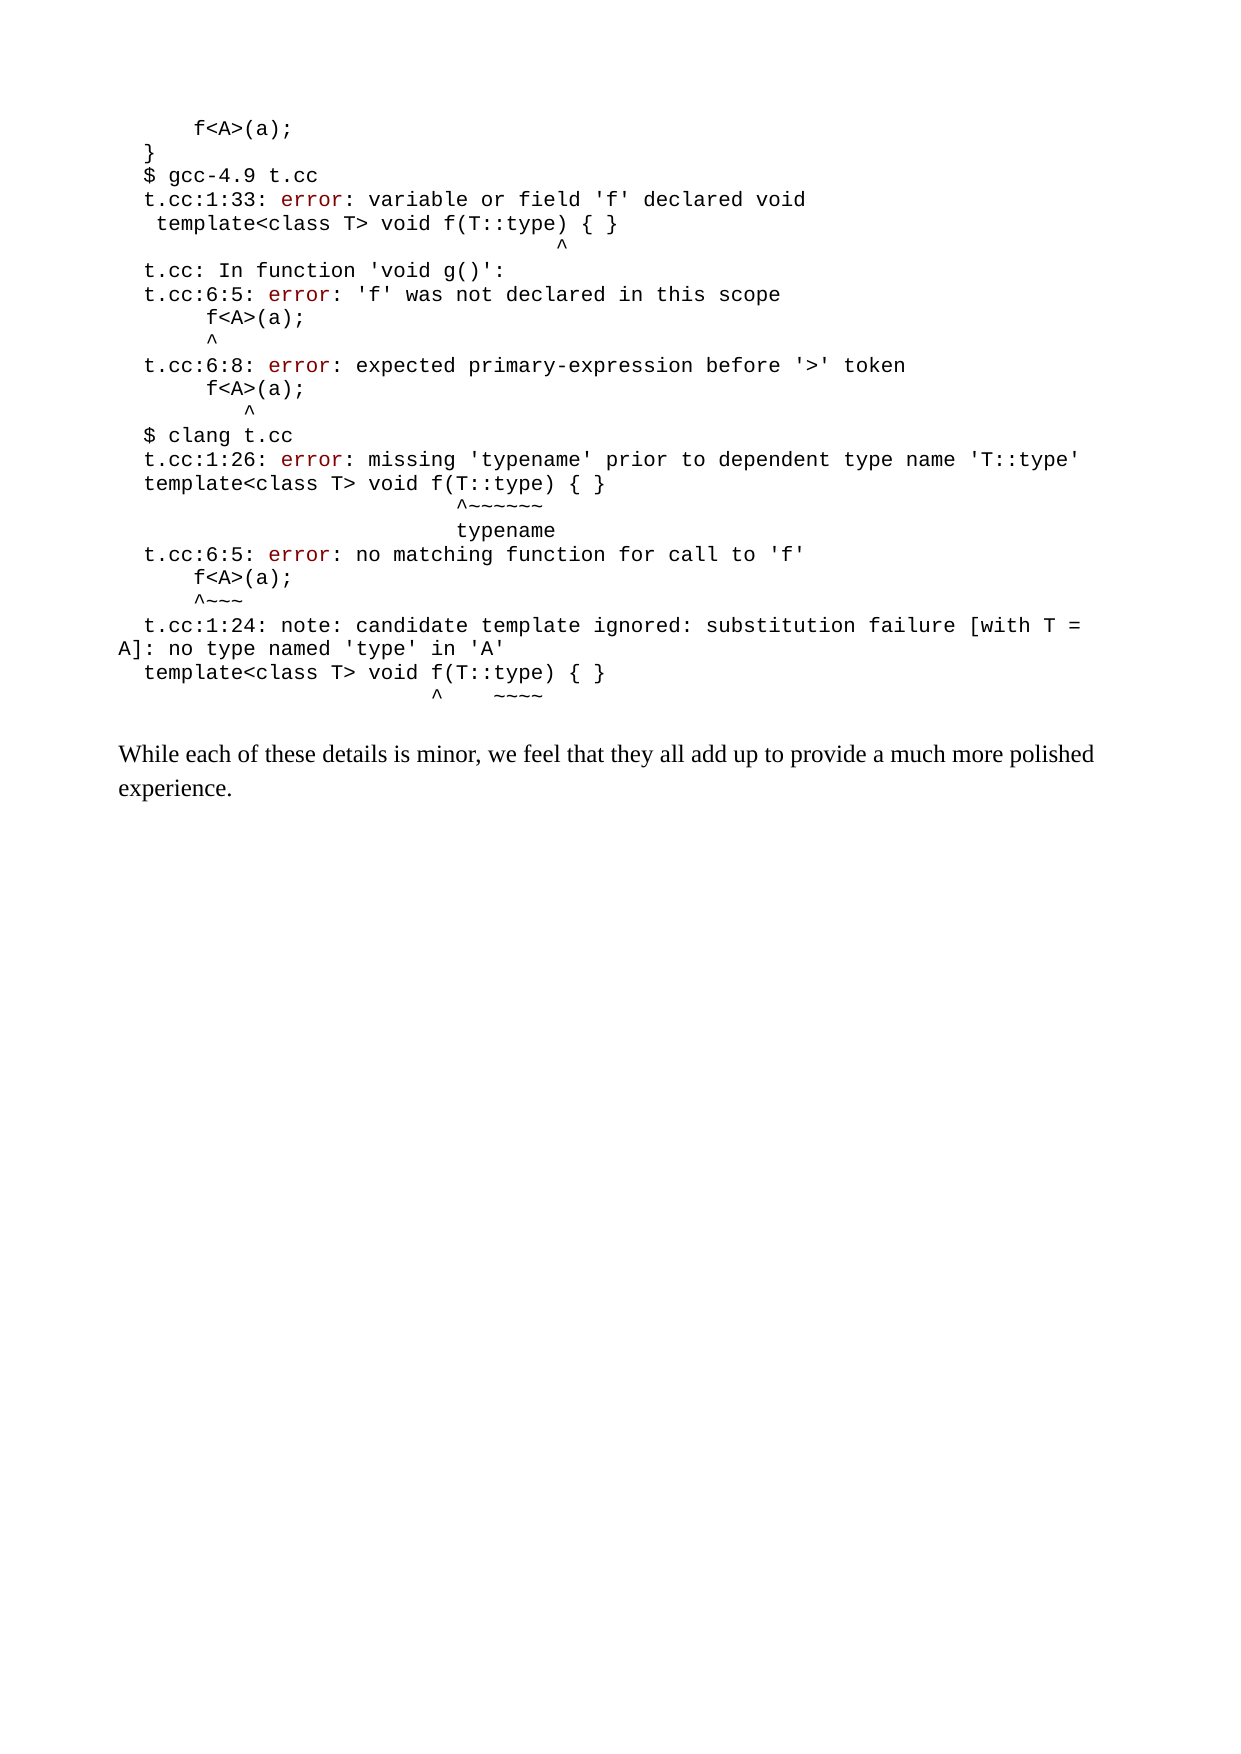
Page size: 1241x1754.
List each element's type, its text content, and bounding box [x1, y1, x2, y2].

text ^ [118, 402, 1122, 426]
text } [118, 142, 1122, 165]
text f<A>(a); [118, 567, 1122, 591]
text ^ [118, 331, 1122, 354]
text t.cc: In function 'void g()': [118, 260, 1122, 284]
text template<class T> void f(T::type) { } [118, 213, 1122, 236]
text ^~~~ [118, 591, 1122, 615]
text template<class T> void f(T::type) { } [118, 662, 1122, 686]
text While each of these details is minor, we feel that they all add up to provide a much more polished experience. [118, 739, 1122, 802]
text f<A>(a); [118, 378, 1122, 402]
text t.cc:1:24: note: candidate template ignored: substitution failure [with T = A]: no type named 'type' in 'A' [118, 615, 1122, 662]
text $ clang t.cc [118, 426, 1122, 449]
text t.cc:6:5: error: 'f' was not declared in this scope [118, 284, 1122, 307]
text ^ ~~~~ [118, 686, 1122, 709]
text ^~~~~~~ [118, 496, 1122, 520]
text t.cc:6:5: error: no matching function for call to 'f' [118, 544, 1122, 567]
text f<A>(a); [118, 118, 1122, 142]
text ^ [118, 236, 1122, 260]
text t.cc:6:8: error: expected primary-expression before '>' token [118, 354, 1122, 378]
text t.cc:1:33: error: variable or field 'f' declared void [118, 189, 1122, 213]
text $ gcc-4.9 t.cc [118, 165, 1122, 189]
text typename [118, 520, 1122, 544]
text template<class T> void f(T::type) { } [118, 473, 1122, 496]
text t.cc:1:26: error: missing 'typename' prior to dependent type name 'T::type' [118, 449, 1122, 473]
text f<A>(a); [118, 307, 1122, 331]
